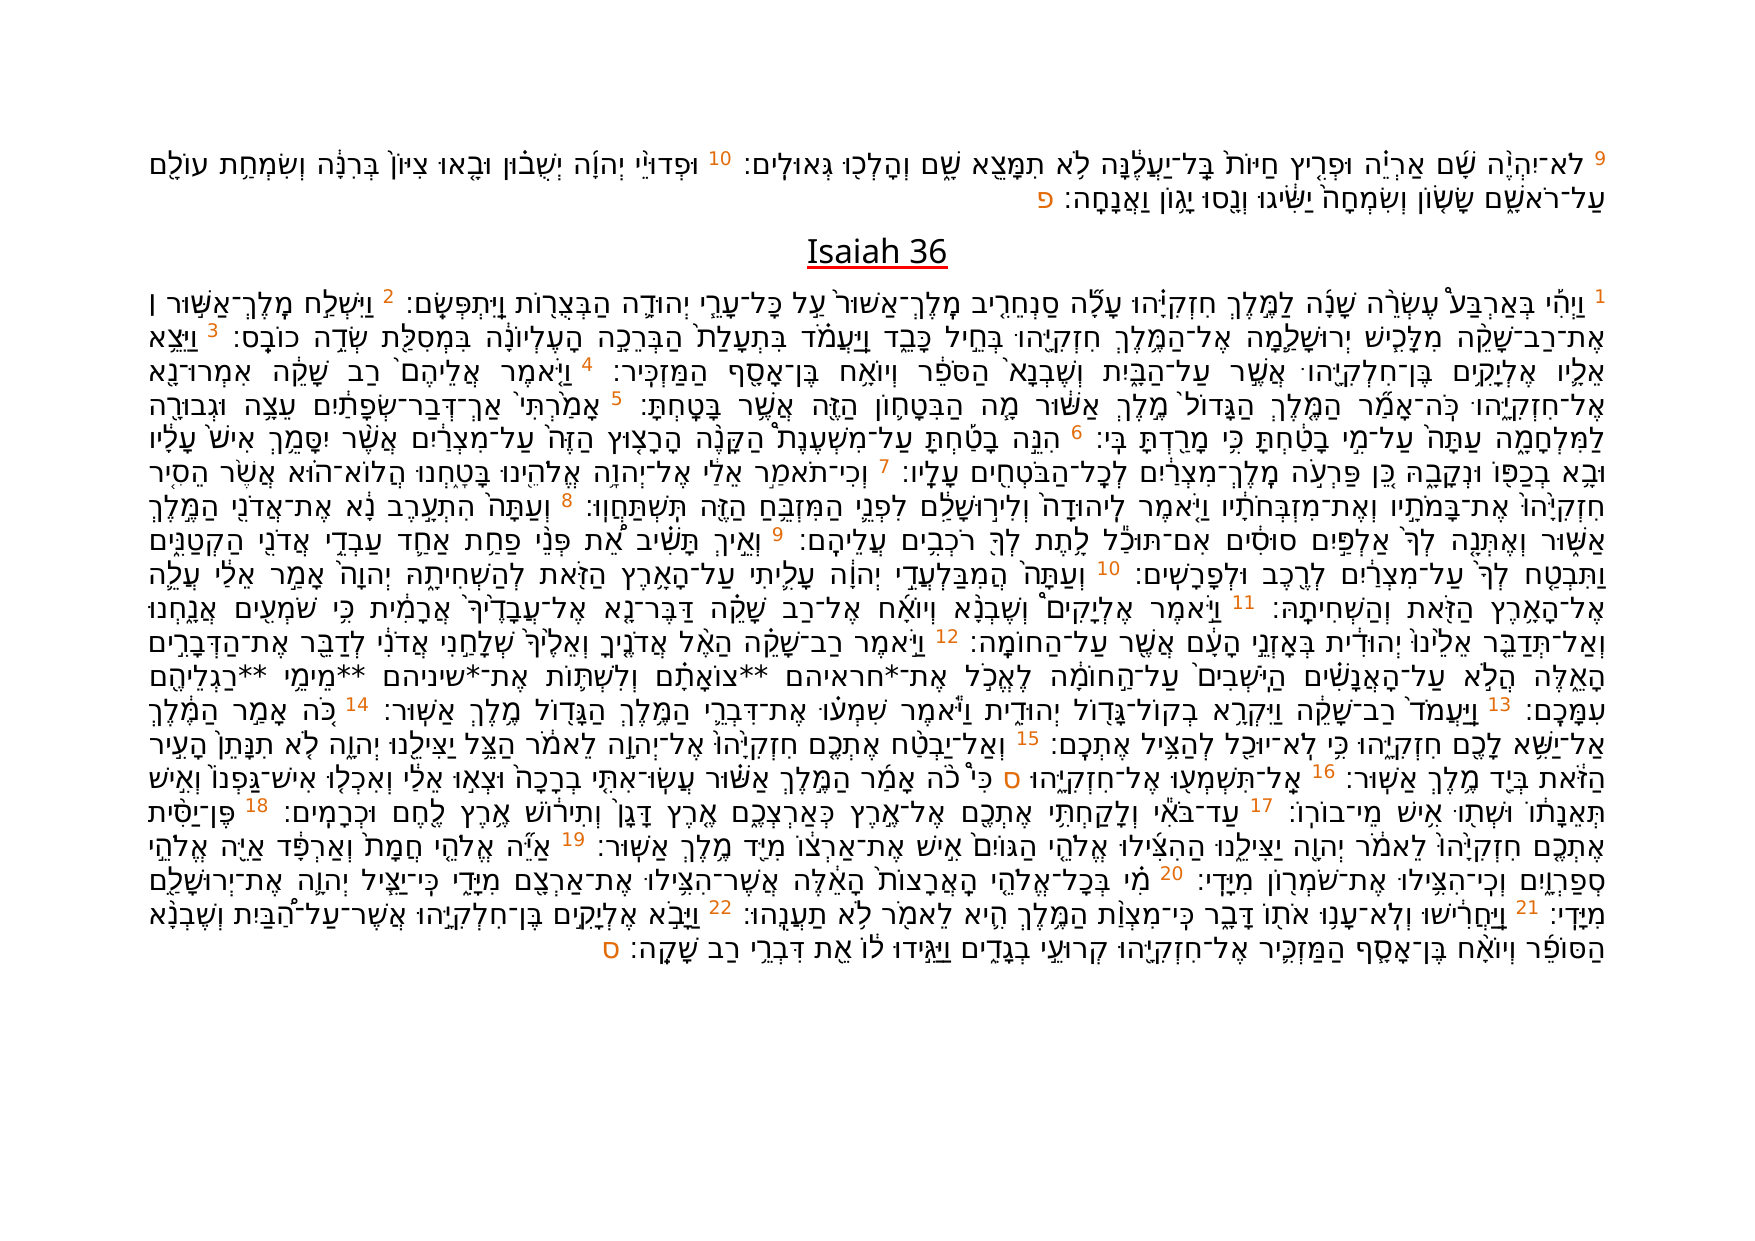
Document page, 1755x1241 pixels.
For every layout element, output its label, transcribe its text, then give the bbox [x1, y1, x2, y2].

text 1 יְשֻׂשׂ֥וּם מִדְבָּ֖ר וְצִיָּ֑ה וְתָגֵ֧ל עֲרָבָ֛ה וְתִפְרַ֖ח כַּחֲבַצָּֽלֶת׃ 2 פָּרֹ֨חַ תִּפְרַ֜ח וְתָגֵ֗ל אַ֚ף גִּילַ֣ת וְרַנֵּ֔ן כְּב֤וֹד הַלְּבָנוֹן֙ נִתַּן־לָ֔הּ הֲדַ֥ר הַכַּרְמֶ֖ל וְהַשָּׁר֑וֹן הֵ֛מָּה יִרְא֥וּ כְבוֹד־יְהוָ֖ה הֲדַ֥ר אֱלֹהֵֽינוּ׃ ס ‬‬‬3 חַזְּק֖וּ יָדַ֣יִם רָפ֑וֹת וּבִרְכַּ֥יִם כֹּשְׁל֖וֹת אַמֵּֽצוּ׃ ‬‬‬4 אִמְרוּ֙ לְנִמְהֲרֵי־לֵ֔ב חִזְק֖וּ אַל־תִּירָ֑אוּ הִנֵּ֤ה אֱלֹֽהֵיכֶם֙ נָקָ֣ם יָב֔וֹא גְּמ֣וּל אֱלֹהִ֔ים ה֥וּא יָב֖וֹא וְיֹשַׁעֲכֶֽם׃ ‬‬‬5 אָ֥ז תִּפָּקַ֖חְנָה עֵינֵ֣י עִוְרִ֑ים וְאָזְנֵ֥י חֵרְשִׁ֖ים תִּפָּתַֽחְנָה׃ ‬‬‬6 אָ֣ז יְדַלֵּ֤ג כָּֽאַיָּל֙ פִּסֵּ֔חַ וְתָרֹ֖ן לְשׁ֣וֹן אִלֵּ֑ם כִּֽי־נִבְקְע֤וּ בַמִּדְבָּר֙ מַ֔יִם וּנְחָלִ֖ים בָּעֲרָבָֽה׃ ‬‬‬7 וְהָיָ֤ה הַשָּׁרָב֙ לַאֲגַ֔ם וְצִמָּא֖וֹן לְמַבּ֣וּעֵי מָ֑יִם בִּנְוֵ֤ה תַנִּים֙ רִבְצָ֔הּ חָצִ֖יר לְקָנֶ֥ה וָגֹֽמֶא׃ ‬‬‬8 וְהָיָה־שָׁ֞ם מַסְל֣וּל וָדֶ֗רֶךְ וְדֶ֤רֶךְ הַקֹּ֙דֶשׁ֙ יִקָּ֣רֵא לָ֔הּ לֹֽא־יַעַבְרֶ֥נּוּ טָמֵ֖א וְהוּא־לָ֑מוֹ הֹלֵ֥ךְ דֶּ֛רֶךְ וֶאֱוִילִ֖ים לֹ֥א יִתְעֽוּ׃ ‬‬‬9 לֹא־יִהְיֶ֨ה שָׁ֜ם אַרְיֵ֗ה וּפְרִ֤יץ חַיּוֹת֙ בַּֽל־יַעֲלֶ֔נָּה לֹ֥א תִמָּצֵ֖א שָׁ֑ם וְהָלְכ֖וּ גְּאוּלִֽים׃ ‬‬‬10 וּפְדוּיֵ֨י יְהוָ֜ה יְשֻׁב֗וּן וּבָ֤אוּ צִיּוֹן֙ בְּרִנָּ֔ה וְשִׂמְחַ֥ת עוֹלָ֖ם עַל־רֹאשָׁ֑ם שָׂשׂ֤וֹן וְשִׂמְחָה֙ יַשִּׂ֔יגוּ וְנָ֖סוּ יָג֥וֹן וַאֲנָחָֽה׃ פ ‬‬‬‬‬‬‬‬‬‬‬‬ [148, 148, 1606, 216]
text Isaiah 36 [148, 228, 1606, 273]
text 1 וַיְהִ֡י בְּאַרְבַּע֩ עֶשְׂרֵ֨ה שָׁנָ֜ה לַמֶּ֣לֶךְ חִזְקִיָּ֗הוּ עָלָ֞ה סַנְחֵרִ֤יב מֶֽלֶךְ־אַשּׁוּר֙ עַ֣ל כָּל־עָרֵ֧י יְהוּדָ֛ה הַבְּצֻר֖וֹת וַֽיִּתְפְּשֵֽׂם׃ 2 וַיִּשְׁלַ֣ח מֶֽלֶךְ־אַשּׁ֣וּר ׀ אֶת־רַב־שָׁקֵ֨ה מִלָּכִ֧ישׁ יְרוּשָׁלַ֛͏ְמָה אֶל־הַמֶּ֥לֶךְ חִזְקִיָּ֖הוּ בְּחֵ֣יל כָּבֵ֑ד וַֽיַּעֲמֹ֗ד בִּתְעָלַת֙ הַבְּרֵכָ֣ה הָעֶלְיוֹנָ֔ה בִּמְסִלַּ֖ת שְׂדֵ֥ה כוֹבֵֽס׃ ‬‬‬3 וַיֵּצֵ֥א אֵלָ֛יו אֶלְיָקִ֥ים בֶּן־חִלְקִיָּ֖הוּ אֲשֶׁ֣ר עַל־הַבָּ֑יִת וְשֶׁבְנָא֙ הַסֹּפֵ֔ר וְיוֹאָ֥ח בֶּן־אָסָ֖ף הַמַּזְכִּֽיר׃ ‬‬‬4 וַיֹּ֤אמֶר אֲלֵיהֶם֙ רַב שָׁקֵ֔ה אִמְרוּ־נָ֖א אֶל־חִזְקִיָּ֑הוּ כֹּֽה־אָמַ֞ר הַמֶּ֤לֶךְ הַגָּדוֹל֙ מֶ֣לֶךְ אַשּׁ֔וּר מָ֧ה הַבִּטָח֛וֹן הַזֶּ֖ה אֲשֶׁ֥ר בָּטָֽחְתָּ׃ ‬‬‬5 אָמַ֙רְתִּי֙ אַךְ־דְּבַר־שְׂפָתַ֔יִם עֵצָ֥ה וּגְבוּרָ֖ה לַמִּלְחָמָ֑ה עַתָּה֙ עַל־מִ֣י בָטַ֔חְתָּ כִּ֥י מָרַ֖דְתָּ בִּֽי׃ ‬‬‬6 הִנֵּ֣ה בָטַ֡חְתָּ עַל־מִשְׁעֶנֶת֩ הַקָּנֶ֨ה הָרָצ֤וּץ הַזֶּה֙ עַל־מִצְרַ֔יִם אֲשֶׁ֨ר יִסָּמֵ֥ךְ אִישׁ֙ עָלָ֔יו וּבָ֥א בְכַפּ֖וֹ וּנְקָבָ֑הּ כֵּ֚ן פַּרְעֹ֣ה מֶֽלֶךְ־מִצְרַ֔יִם לְכָֽל־הַבֹּטְחִ֖ים עָלָֽיו׃ ‬‬‬7 וְכִי־תֹאמַ֣ר אֵלַ֔י אֶל־יְהוָ֥ה אֱלֹהֵ֖ינוּ בָּטָ֑חְנוּ הֲלוֹא־ה֗וּא אֲשֶׁ֨ר הֵסִ֤יר חִזְקִיָּ֙הוּ֙ אֶת־בָּמֹתָ֣יו וְאֶת־מִזְבְּחֹתָ֔יו וַיֹּ֤אמֶר לִֽיהוּדָה֙ וְלִיר֣וּשָׁלִַ֔ם לִפְנֵ֛י הַמִּזְבֵּ֥חַ הַזֶּ֖ה תִּֽשְׁתַּחֲוֽוּ׃ ‬‬‬8 וְעַתָּה֙ הִתְעָ֣רֶב נָ֔א אֶת־אֲדֹנִ֖י הַמֶּ֣לֶךְ אַשּׁ֑וּר וְאֶתְּנָ֤ה לְךָ֙ אַלְפַּ֣יִם סוּסִ֔ים אִם־תּוּכַ֕ל לָ֥תֶת לְךָ֖ רֹכְבִ֥ים עֲלֵיהֶֽם׃ ‬‬‬9 וְאֵ֣יךְ תָּשִׁ֗יב אֵ֠ת פְּנֵ֨י פַחַ֥ת אַחַ֛ד עַבְדֵ֥י אֲדֹנִ֖י הַקְטַנִּ֑ים וַתִּבְטַ֤ח לְךָ֙ עַל־מִצְרַ֔יִם לְרֶ֖כֶב וּלְפָרָשִֽׁים׃ ‬‬‬10 וְעַתָּה֙ הֲמִבַּלְעֲדֵ֣י יְהוָ֔ה עָלִ֛יתִי עַל־הָאָ֥רֶץ הַזֹּ֖את לְהַשְׁחִיתָ֑הּ יְהוָה֙ אָמַ֣ר אֵלַ֔י עֲלֵ֛ה אֶל־הָאָ֥רֶץ הַזֹּ֖את וְהַשְׁחִיתָֽהּ׃ ‬‬‬11 וַיֹּ֣אמֶר אֶלְיָקִים֩ וְשֶׁבְנָ֨א וְיוֹאָ֜ח אֶל־רַב שָׁקֵ֗ה דַּבֶּר־נָ֤א אֶל־עֲבָדֶ֙יךָ֙ אֲרָמִ֔ית כִּ֥י שֹׁמְעִ֖ים אֲנָ֑חְנוּ וְאַל־תְּדַבֵּ֤ר אֵלֵ֙ינוּ֙ יְהוּדִ֔ית בְּאָזְנֵ֣י הָעָ֔ם אֲשֶׁ֖ר עַל־הַחוֹמָֽה׃ ‬‬‬12 וַיֹּ֣אמֶר רַב־שָׁקֵ֗ה הַאֶ֨ל אֲדֹנֶ֤יךָ וְאֵלֶ֙יךָ֙ שְׁלָחַ֣נִי אֲדֹנִ֔י לְדַבֵּ֖ר אֶת־הַדְּבָרִ֣ים הָאֵ֑לֶּה הֲלֹ֣א עַל־הָאֲנָשִׁ֗ים הַיֹּֽשְׁבִים֙ עַל־הַ֣חוֹמָ֔ה לֶאֱכֹ֣ל אֶת־*חראיהם **צוֹאָתָ֗ם וְלִשְׁתּ֛וֹת אֶת־*שיניהם **מֵימֵ֥י **רַגְלֵיהֶ֖ם עִמָּכֶֽם׃ ‬‬‬13 וַֽיַּעֲמֹד֙ רַב־שָׁקֵ֔ה וַיִּקְרָ֥א בְקוֹל־גָּד֖וֹל יְהוּדִ֑ית וַיֹּ֕אמֶר שִׁמְע֗וּ אֶת־דִּבְרֵ֛י הַמֶּ֥לֶךְ הַגָּד֖וֹל מֶ֥לֶךְ אַשּֽׁוּר׃ ‬‬‬14 כֹּ֚ה אָמַ֣ר הַמֶּ֔לֶךְ אַל־יַשִּׁ֥א לָכֶ֖ם חִזְקִיָּ֑הוּ כִּ֥י לֹֽא־יוּכַ֖ל לְהַצִּ֥יל אֶתְכֶֽם׃ ‬‬‬15 וְאַל־יַבְטַ֨ח אֶתְכֶ֤ם חִזְקִיָּ֙הוּ֙ אֶל־יְהוָ֣ה לֵאמֹ֔ר הַצֵּ֥ל יַצִּילֵ֖נוּ יְהוָ֑ה לֹ֤א תִנָּתֵן֙ הָעִ֣יר הַזֹּ֔את בְּיַ֖ד מֶ֥לֶךְ אַשּֽׁוּר׃ ‬‬‬16 אַֽל־תִּשְׁמְע֖וּ אֶל־חִזְקִיָּ֑הוּ ס כִּי֩ כֹ֨ה אָמַ֜ר הַמֶּ֣לֶךְ אַשּׁ֗וּר עֲשֽׂוּ־אִתִּ֤י בְרָכָה֙ וּצְא֣וּ אֵלַ֔י וְאִכְל֤וּ אִישׁ־גַּפְנוֹ֙ וְאִ֣ישׁ תְּאֵנָת֔וֹ וּשְׁת֖וּ אִ֥ישׁ מֵי־בוֹרֽוֹ׃ ‬‬‬17 עַד־בֹּאִ֕י וְלָקַחְתִּ֥י אֶתְכֶ֖ם אֶל־אֶ֣רֶץ כְּאַרְצְכֶ֑ם אֶ֤רֶץ דָּגָן֙ וְתִיר֔וֹשׁ אֶ֥רֶץ לֶ֖חֶם וּכְרָמִֽים׃ ‬‬‬18 פֶּן־יַסִּ֨ית אֶתְכֶ֤ם חִזְקִיָּ֙הוּ֙ לֵאמֹ֔ר יְהוָ֖ה יַצִּילֵ֑נוּ הַהִצִּ֜ילוּ אֱלֹהֵ֤י הַגּוֹיִם֙ אִ֣ישׁ אֶת־אַרְצ֔וֹ מִיַּ֖ד מֶ֥לֶךְ אַשּֽׁוּר׃ ‬‬‬19 אַיֵּ֞ה אֱלֹהֵ֤י חֲמָת֙ וְאַרְפָּ֔ד אַיֵּ֖ה אֱלֹהֵ֣י סְפַרְוָ֑יִם וְכִֽי־הִצִּ֥ילוּ אֶת־שֹׁמְר֖וֹן מִיָּדִֽי׃ ‬‬‬20 מִ֗י בְּכָל־אֱלֹהֵ֤י הָֽאֲרָצוֹת֙ הָאֵ֔לֶּה אֲשֶׁר־הִצִּ֥ילוּ אֶת־אַרְצָ֖ם מִיָּדִ֑י כִּֽי־יַצִּ֧יל יְהוָ֛ה אֶת־יְרוּשָׁלַ֖͏ִם מִיָּדִֽי׃ ‬‬‬21 וַֽיַּחֲרִ֔ישׁוּ וְלֹֽא־עָנ֥וּ אֹת֖וֹ דָּבָ֑ר כִּֽי־מִצְוַ֨ת הַמֶּ֥לֶךְ הִ֛יא לֵאמֹ֖ר לֹ֥א תַעֲנֻֽהוּ׃ ‬‬‬22 וַיָּבֹ֣א אֶלְיָקִ֣ים בֶּן־חִלְקִיָּ֣הוּ אֲשֶׁר־עַל־הַ֠בַּיִת וְשֶׁבְנָ֨א הַסּוֹפֵ֜ר וְיוֹאָ֨ח בֶּן־אָסָ֧ף הַמַּזְכִּ֛יר אֶל־חִזְקִיָּ֖הוּ קְרוּעֵ֣י בְגָדִ֑ים וַיַּגִּ֣ידוּ ל֔וֹ אֵ֖ת דִּבְרֵ֥י רַב שָׁקֵֽה׃ ס ‬‬‬‬‬‬‬‬‬‬‬‬‬‬‬‬‬‬‬‬‬‬‬‬ [148, 286, 1606, 965]
